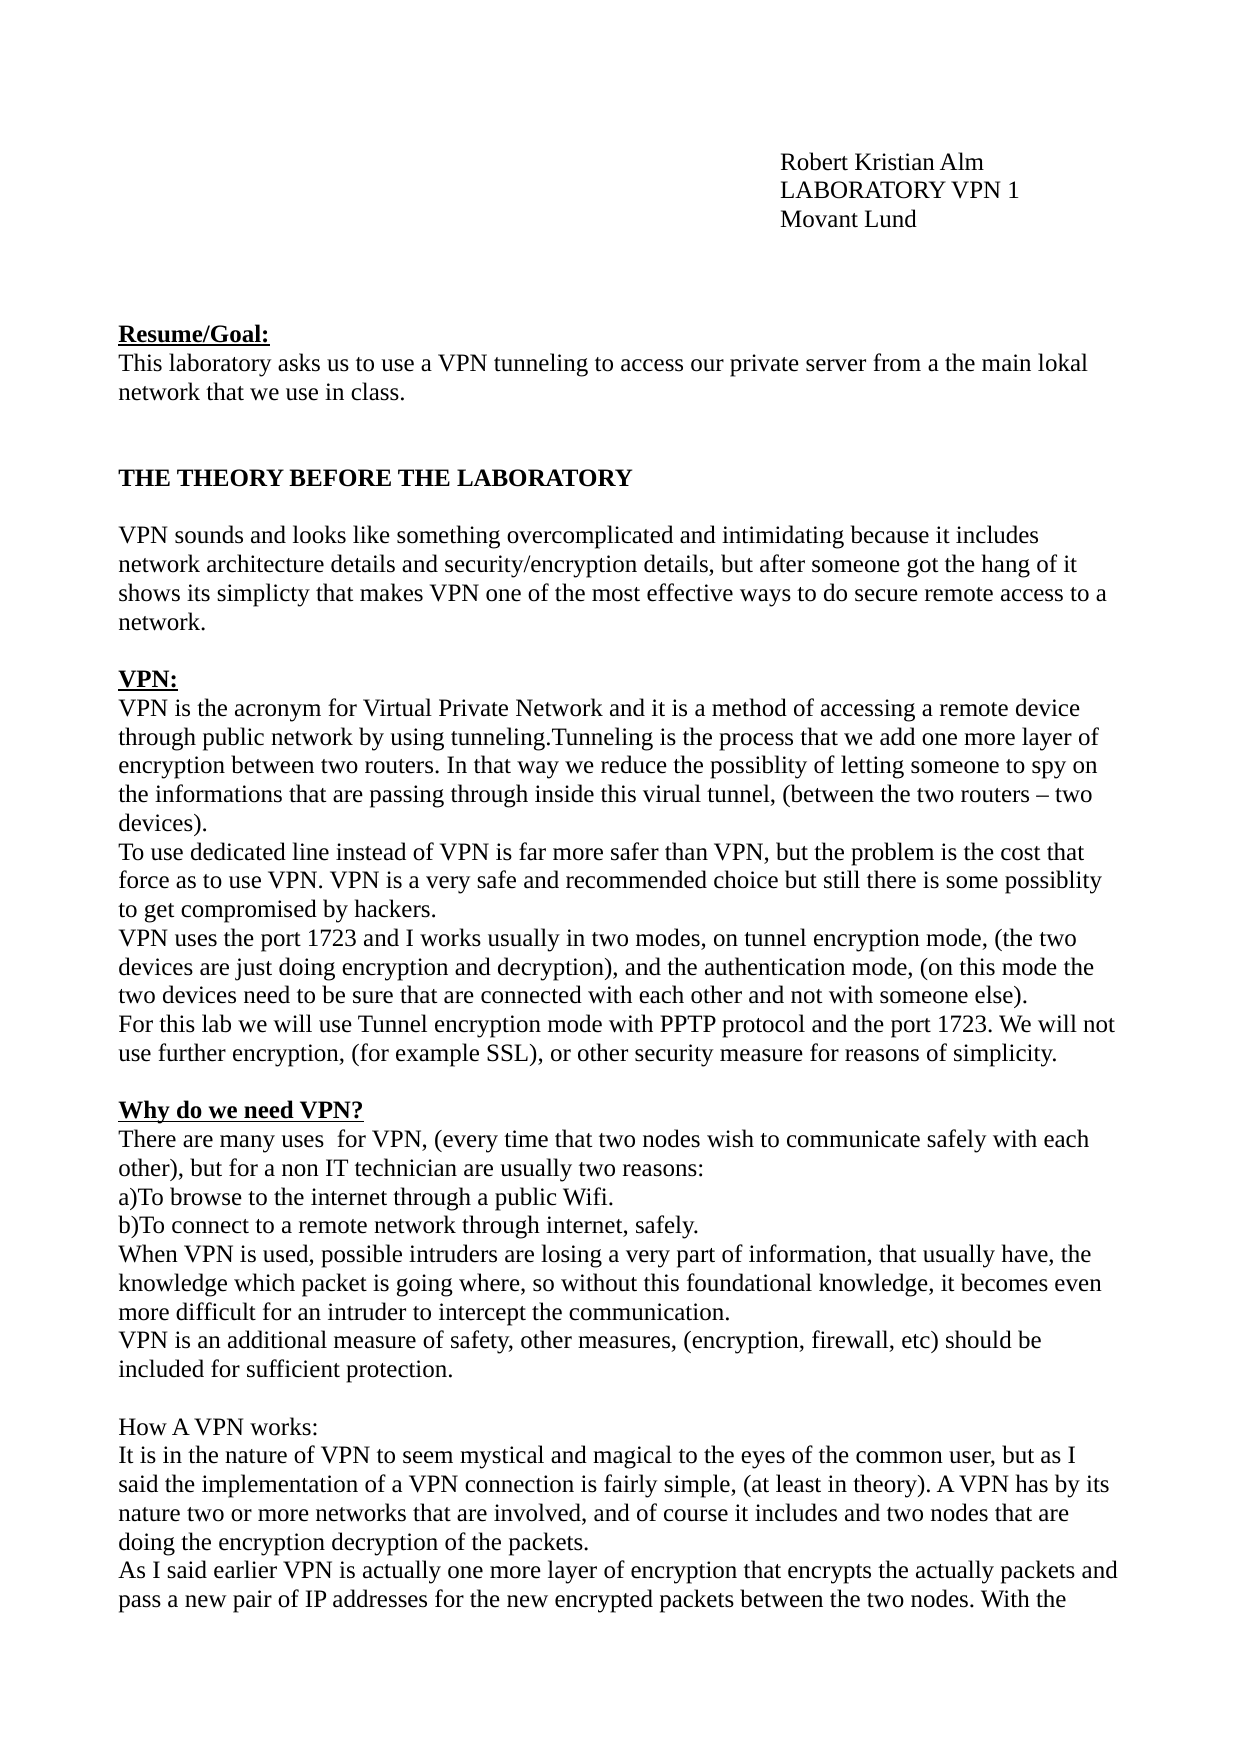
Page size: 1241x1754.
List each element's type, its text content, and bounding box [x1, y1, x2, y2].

text Why do we need VPN? [118, 1096, 1122, 1124]
text VPN sounds and looks like something overcomplicated and intimidating because it includes network architecture details and security/encryption details, but after someone got the hang of it shows its simplicty that makes VPN one of the most effective ways to do secure remote access to a network. [118, 521, 1122, 636]
text LABORATORY VPN 1 [118, 176, 1122, 204]
text VPN is the acronym for Virtual Private Network and it is a method of accessing a remote device through public network by using tunneling.Tunneling is the process that we add one more layer of encryption between two routers. In that way we reduce the possiblity of letting someone to spy on the informations that are passing through inside this virual tunnel, (between the two routers – two devices). [118, 693, 1122, 837]
text There are many uses for VPN, (every time that two nodes wish to communicate safely with each other), but for a non IT technician are usually two reasons: [118, 1124, 1122, 1182]
text Robert Kristian Alm [118, 147, 1122, 176]
text THE THEORY BEFORE THE LABORATORY [118, 463, 1122, 492]
text a)To browse to the internet through a public Wifi. [118, 1182, 1122, 1211]
text VPN is an additional measure of safety, other measures, (encryption, firewall, etc) should be included for sufficient protection. [118, 1326, 1122, 1383]
text How A VPN works: [118, 1412, 1122, 1441]
text To use dedicated line instead of VPN is far more safer than VPN, but the problem is the cost that force as to use VPN. VPN is a very safe and recommended choice but still there is some possiblity to get compromised by hackers. [118, 837, 1122, 923]
text As I said earlier VPN is actually one more layer of encryption that encrypts the actually packets and pass a new pair of IP addresses for the new encrypted packets between the two nodes. With the [118, 1556, 1122, 1613]
text When VPN is used, possible intruders are losing a very part of information, that usually have, the knowledge which packet is going where, so without this foundational knowledge, it becomes even more difficult for an intruder to intercept the communication. [118, 1239, 1122, 1326]
text Resume/Goal: [118, 319, 1122, 348]
text VPN uses the port 1723 and I works usually in two modes, on tunnel encryption mode, (the two devices are just doing encryption and decryption), and the authentication mode, (on this mode the two devices need to be sure that are connected with each other and not with someone else). For this lab we will use Tunnel encryption mode with PPTP protocol and the port 1723. We will not use further encryption, (for example SSL), or other security measure for reasons of simplicity. [118, 923, 1122, 1067]
text b)To connect to a remote network through internet, safely. [118, 1211, 1122, 1239]
text It is in the nature of VPN to seem mystical and magical to the eyes of the common user, but as I said the implementation of a VPN connection is fairly simple, (at least in theory). A VPN has by its nature two or more networks that are involved, and of course it includes and two nodes that are doing the encryption decryption of the packets. [118, 1441, 1122, 1556]
text Movant Lund [118, 204, 1122, 233]
text This laboratory asks us to use a VPN tunneling to access our private server from a the main lokal network that we use in class. [118, 348, 1122, 406]
text VPN: [118, 664, 1122, 693]
